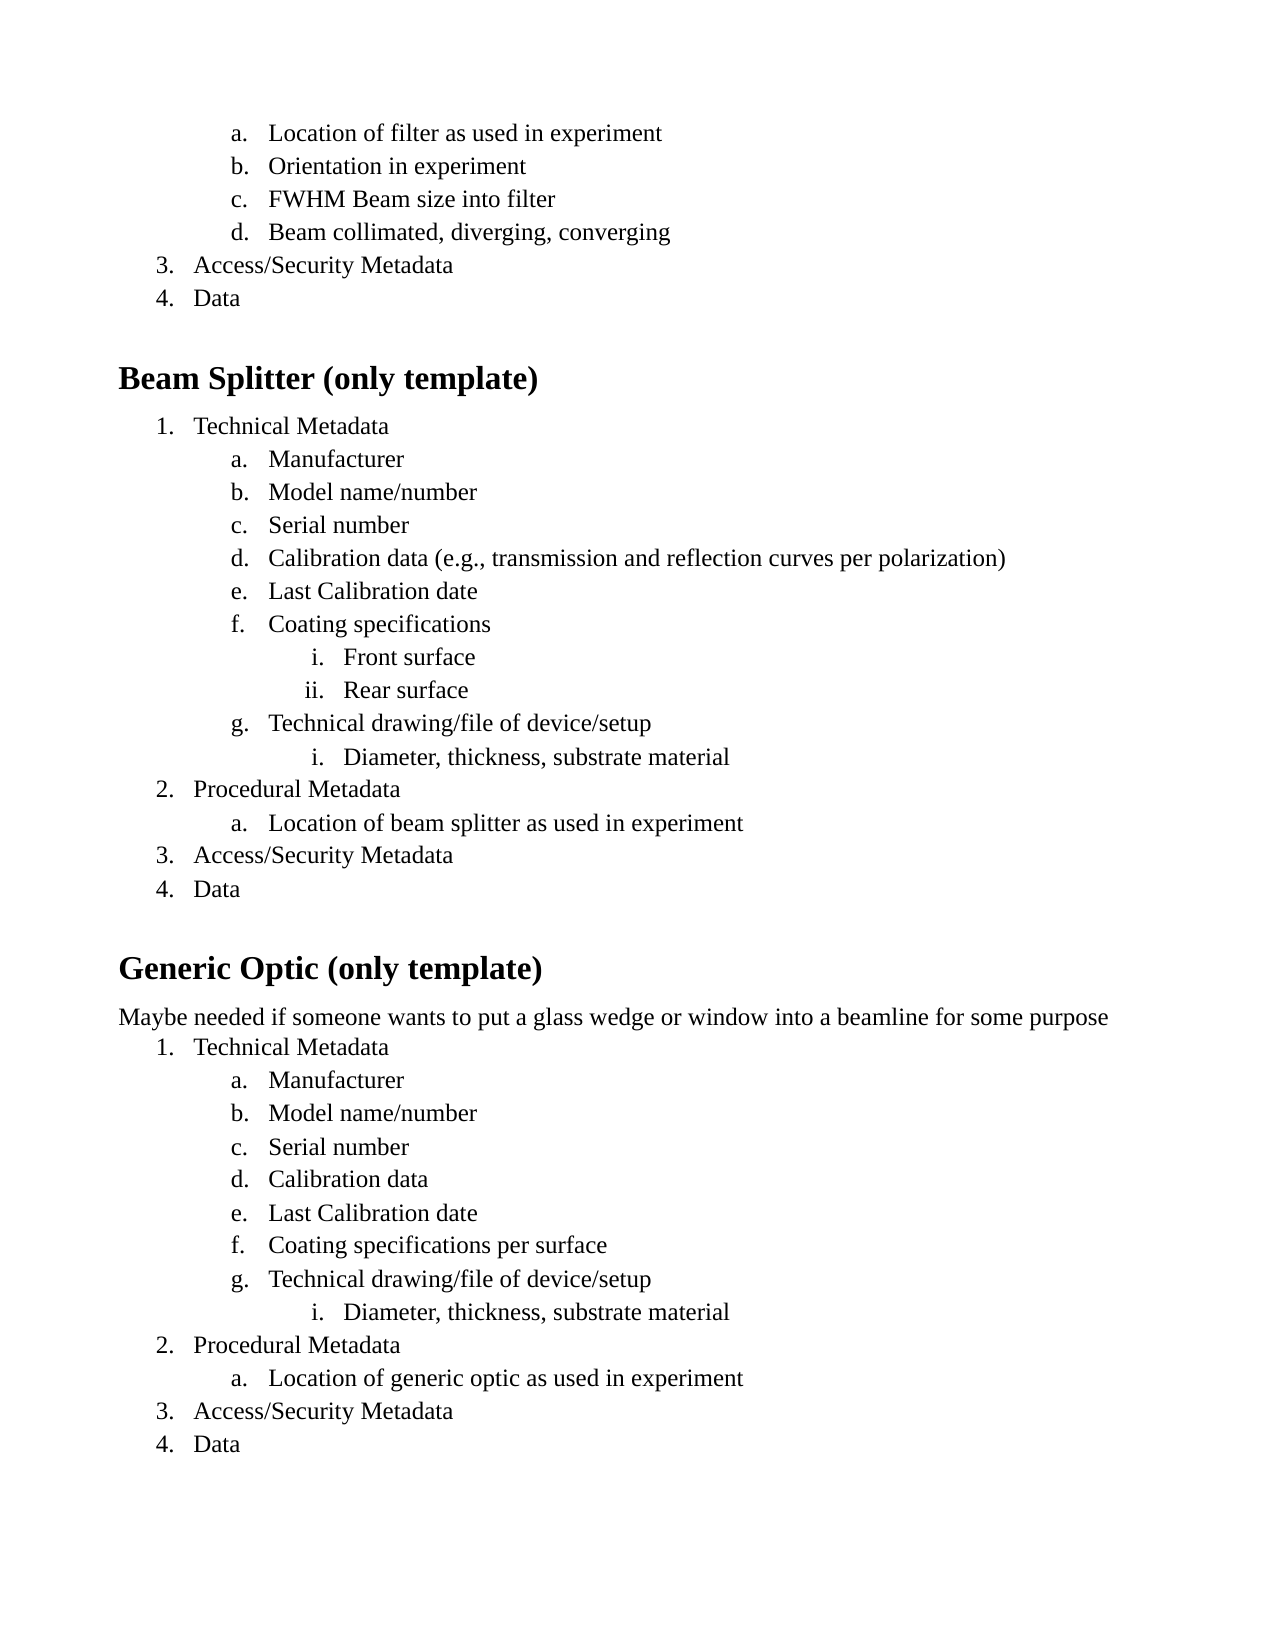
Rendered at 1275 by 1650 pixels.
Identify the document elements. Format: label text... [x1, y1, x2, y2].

list Coating specifications [231, 609, 1157, 638]
list Access/Security Metadata [156, 250, 1157, 279]
list Calibration data (e.g., transmission and reflection curves per polarization) [231, 543, 1157, 572]
list Location of beam splitter as used in experiment [231, 808, 1157, 836]
list Procedural Metadata [156, 1330, 1157, 1358]
list Technical Metadata [156, 411, 1157, 440]
list Calibration data [231, 1164, 1157, 1193]
list Diameter, thickness, substrate material [324, 1297, 1157, 1325]
text Maybe needed if someone wants to put a glass wedge or window into a beamline for some purpose [118, 1002, 1157, 1031]
list Data [156, 1429, 1157, 1457]
list Technical drawing/file of device/setup [231, 1264, 1157, 1292]
list Diameter, thickness, substrate material [324, 742, 1157, 770]
list Location of filter as used in experiment [231, 118, 1157, 147]
list Model name/number [231, 477, 1157, 506]
list Access/Security Metadata [156, 841, 1157, 869]
list Orientation in experiment [231, 151, 1157, 180]
list Technical Metadata [156, 1032, 1157, 1061]
list Model name/number [231, 1098, 1157, 1127]
list Beam collimated, diverging, converging [231, 217, 1157, 246]
list Coating specifications per surface [231, 1231, 1157, 1259]
list Data [156, 283, 1157, 312]
list Last Calibration date [231, 1198, 1157, 1226]
list Access/Security Metadata [156, 1396, 1157, 1424]
list Procedural Metadata [156, 774, 1157, 803]
list FWHM Beam size into filter [231, 184, 1157, 213]
subtitle Beam Splitter (only template) [118, 358, 1157, 396]
list Serial number [231, 510, 1157, 539]
list Front surface [324, 642, 1157, 671]
subtitle Generic Optic (only template) [118, 948, 1157, 987]
list Manufacturer [231, 444, 1157, 473]
list Serial number [231, 1132, 1157, 1160]
list Technical drawing/file of device/setup [231, 708, 1157, 737]
list Last Calibration date [231, 576, 1157, 605]
list Rear surface [324, 676, 1157, 704]
list Data [156, 874, 1157, 902]
list Location of generic optic as used in experiment [231, 1363, 1157, 1391]
list Manufacturer [231, 1066, 1157, 1094]
